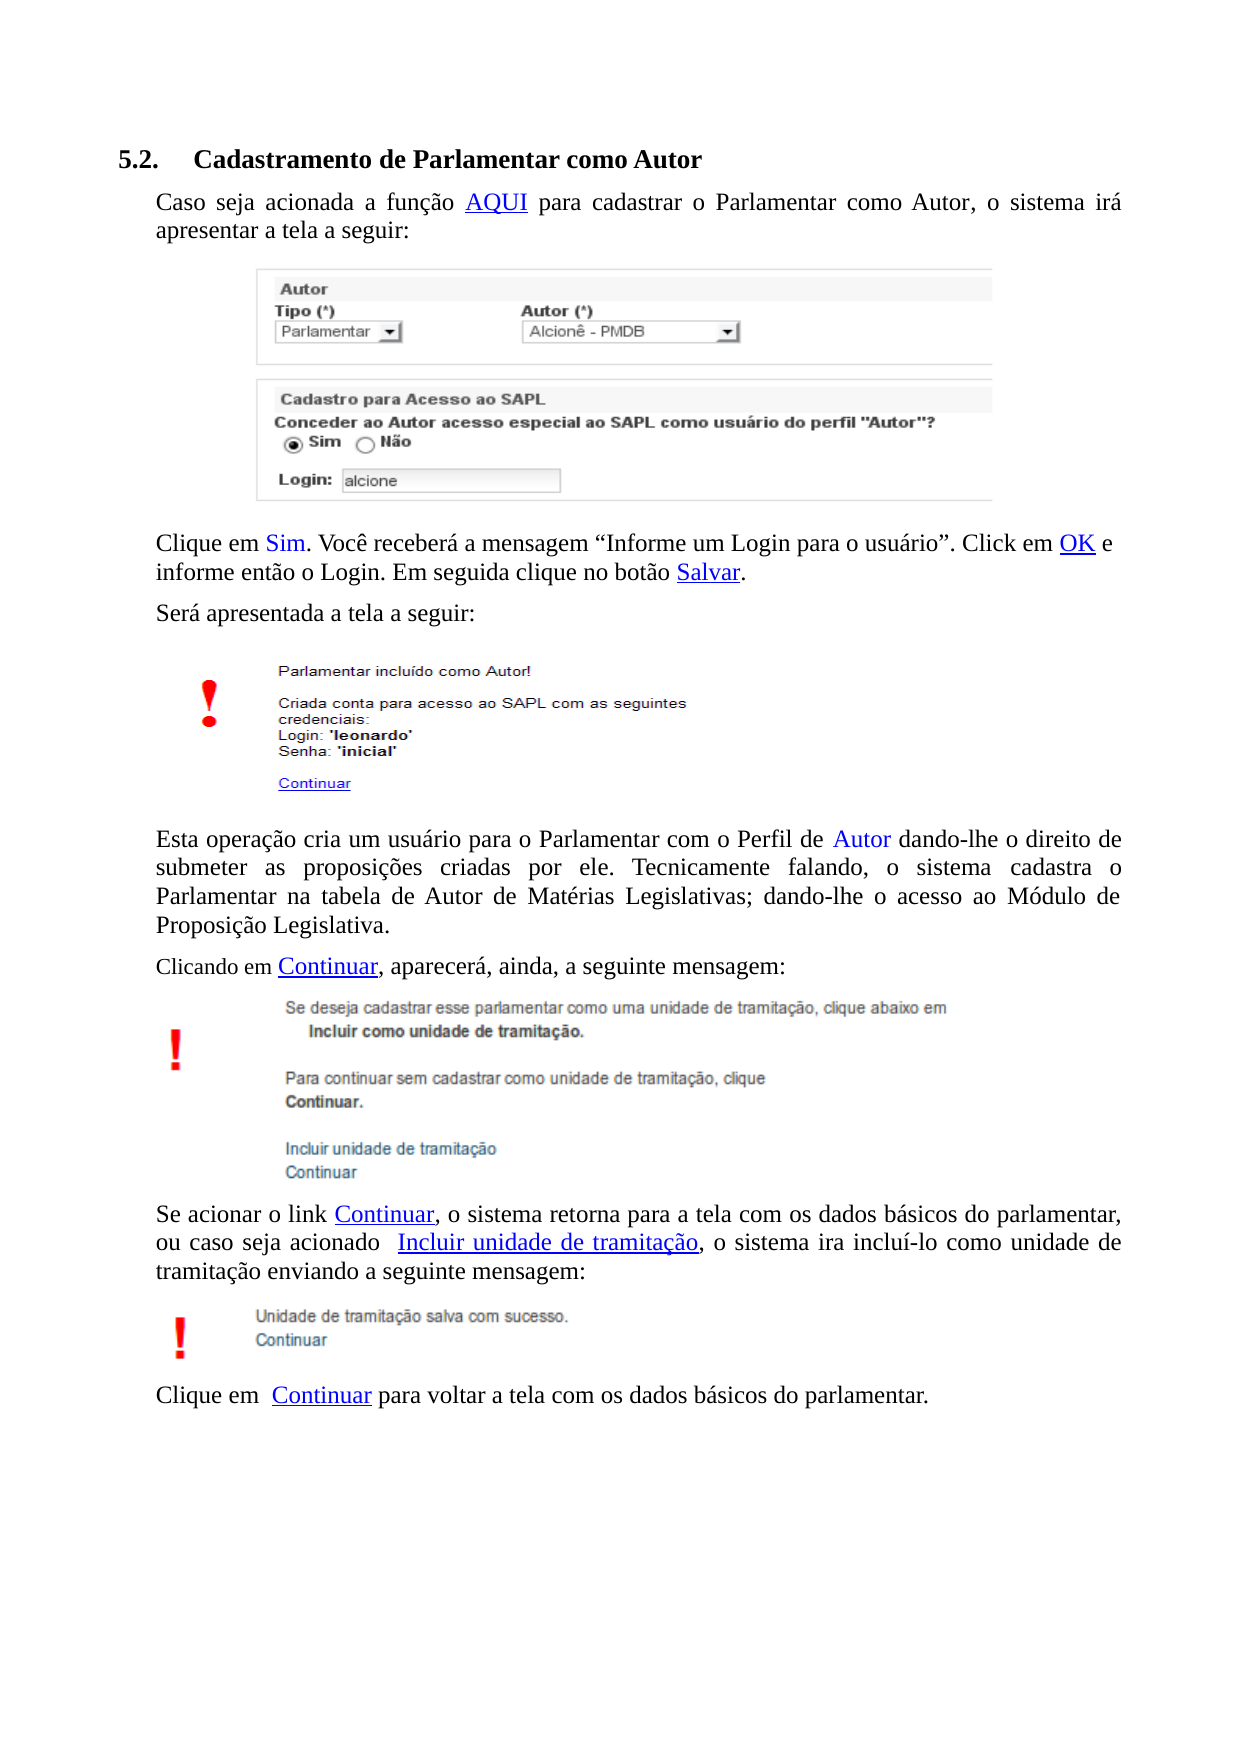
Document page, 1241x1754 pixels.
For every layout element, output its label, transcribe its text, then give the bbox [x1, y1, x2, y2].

text Clique em Sim. Você receberá a mensagem “Informe um Login para o usuário”. Click em OK e informe então o Login. Em seguida clique no botão Salvar. [156, 257, 1122, 586]
text Esta operação cria um usuário para o Parlamentar com o Perfil de Autor dando-lhe o direito de submeter as proposições criadas por ele. Tecnicamente falando, o sistema cadastra o Parlamentar na tabela de Autor de Matérias Legislativas; dando-lhe o acesso ao Módulo de Proposição Legislativa. [156, 824, 1122, 939]
text Clicando em Continuar, aparecerá, ainda, a seguinte mensagem: [156, 951, 1122, 980]
text Clique em Continuar para voltar a tela com os dados básicos do parlamentar. [156, 1380, 1122, 1409]
text Será apresentada a tela a seguir: [156, 598, 1122, 627]
text Se acionar o link Continuar, o sistema retorna para a tela com os dados básicos do parlamentar, ou caso seja acionado Incluir unidade de tramitação, o sistema ira incluí-lo como unidade de tramitação enviando a seguinte mensagem: [156, 1199, 1122, 1285]
picture [172, 648, 712, 803]
text Caso seja acionada a função AQUI para cadastrar o Parlamentar como Autor, o sistema irá apresentar a tela a seguir: [156, 187, 1122, 244]
picture [247, 258, 993, 504]
picture [165, 1297, 580, 1378]
subtitle 5.2. Cadastramento de Parlamentar como Autor [118, 143, 1122, 174]
picture [162, 992, 957, 1191]
